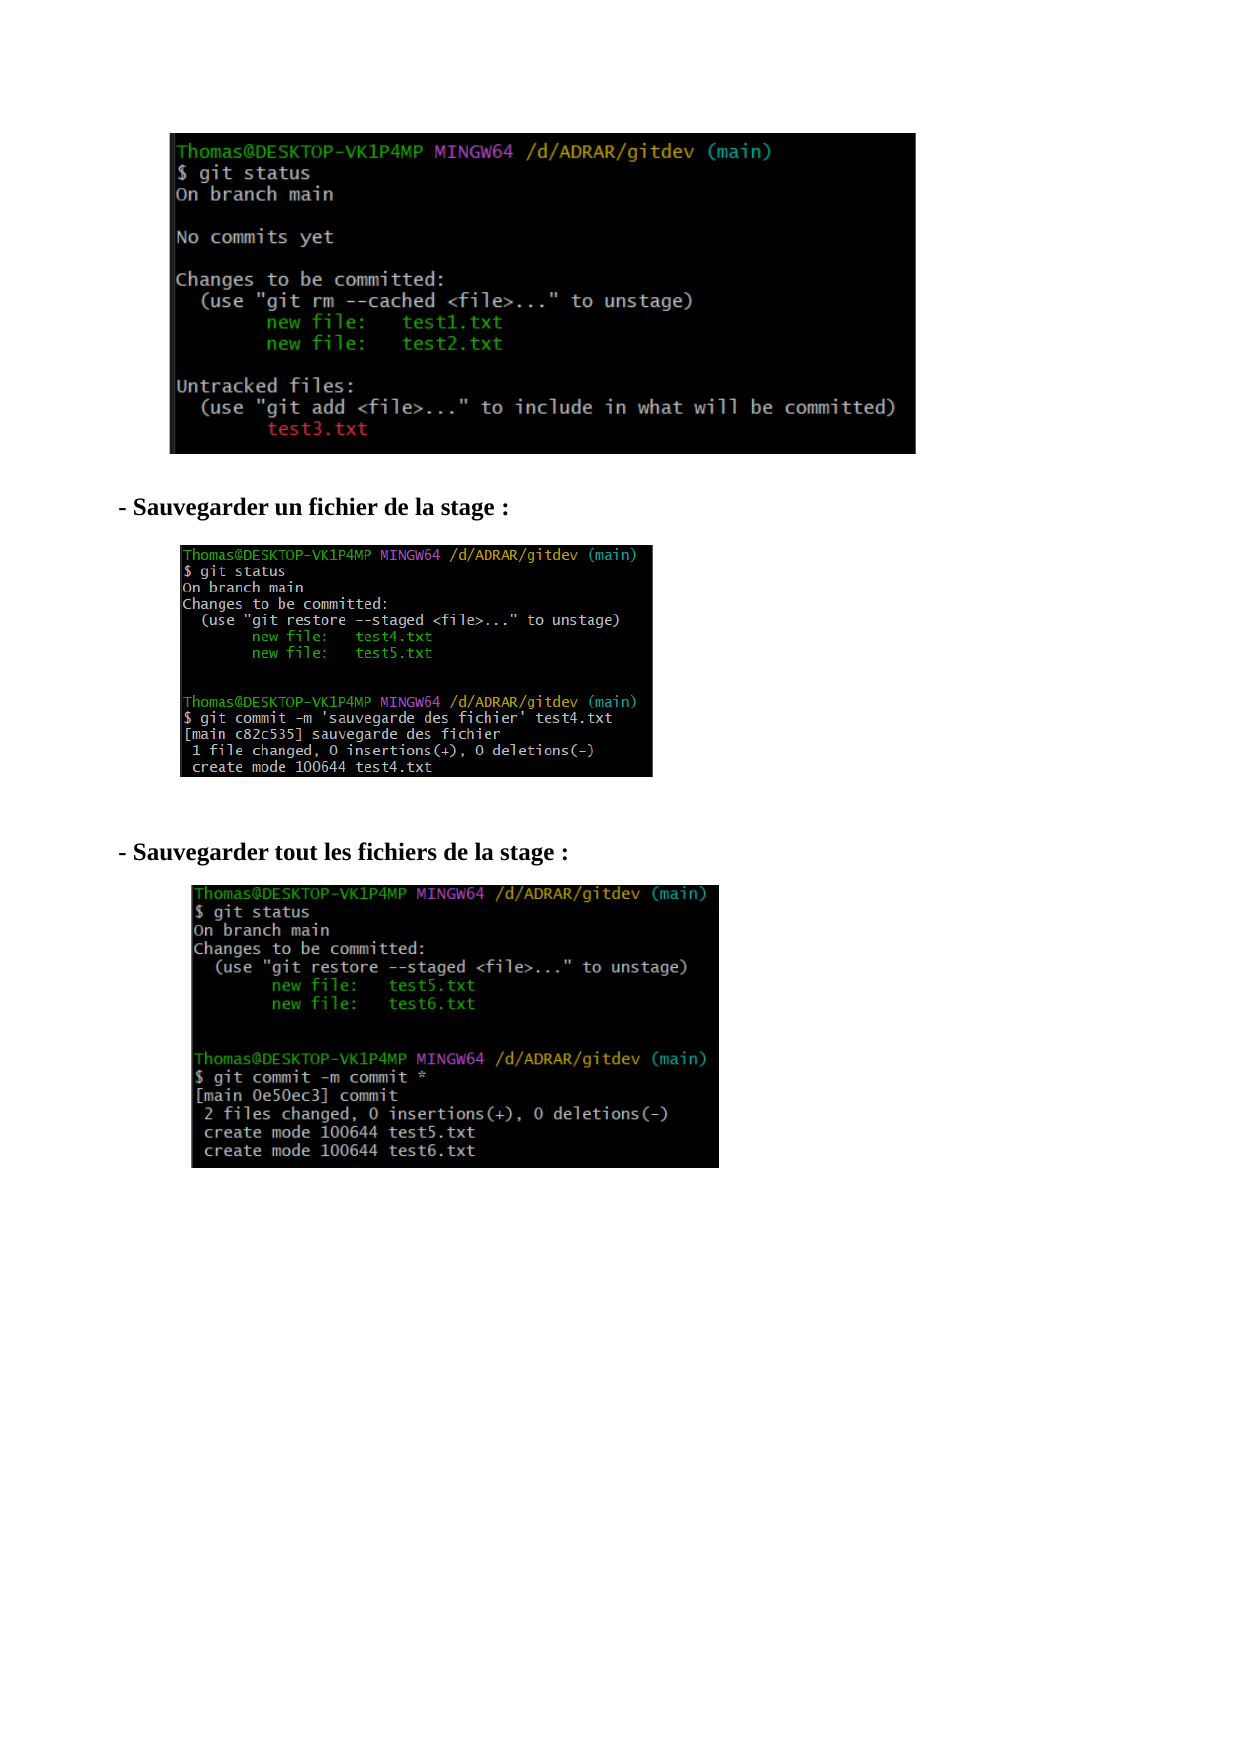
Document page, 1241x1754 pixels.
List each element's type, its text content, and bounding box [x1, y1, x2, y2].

picture [169, 133, 916, 454]
text - Sauvegarder tout les fichiers de la stage : [118, 837, 1122, 866]
picture [180, 545, 653, 777]
text - Sauvegarder un fichier de la stage : [118, 492, 1122, 521]
picture [191, 885, 719, 1168]
